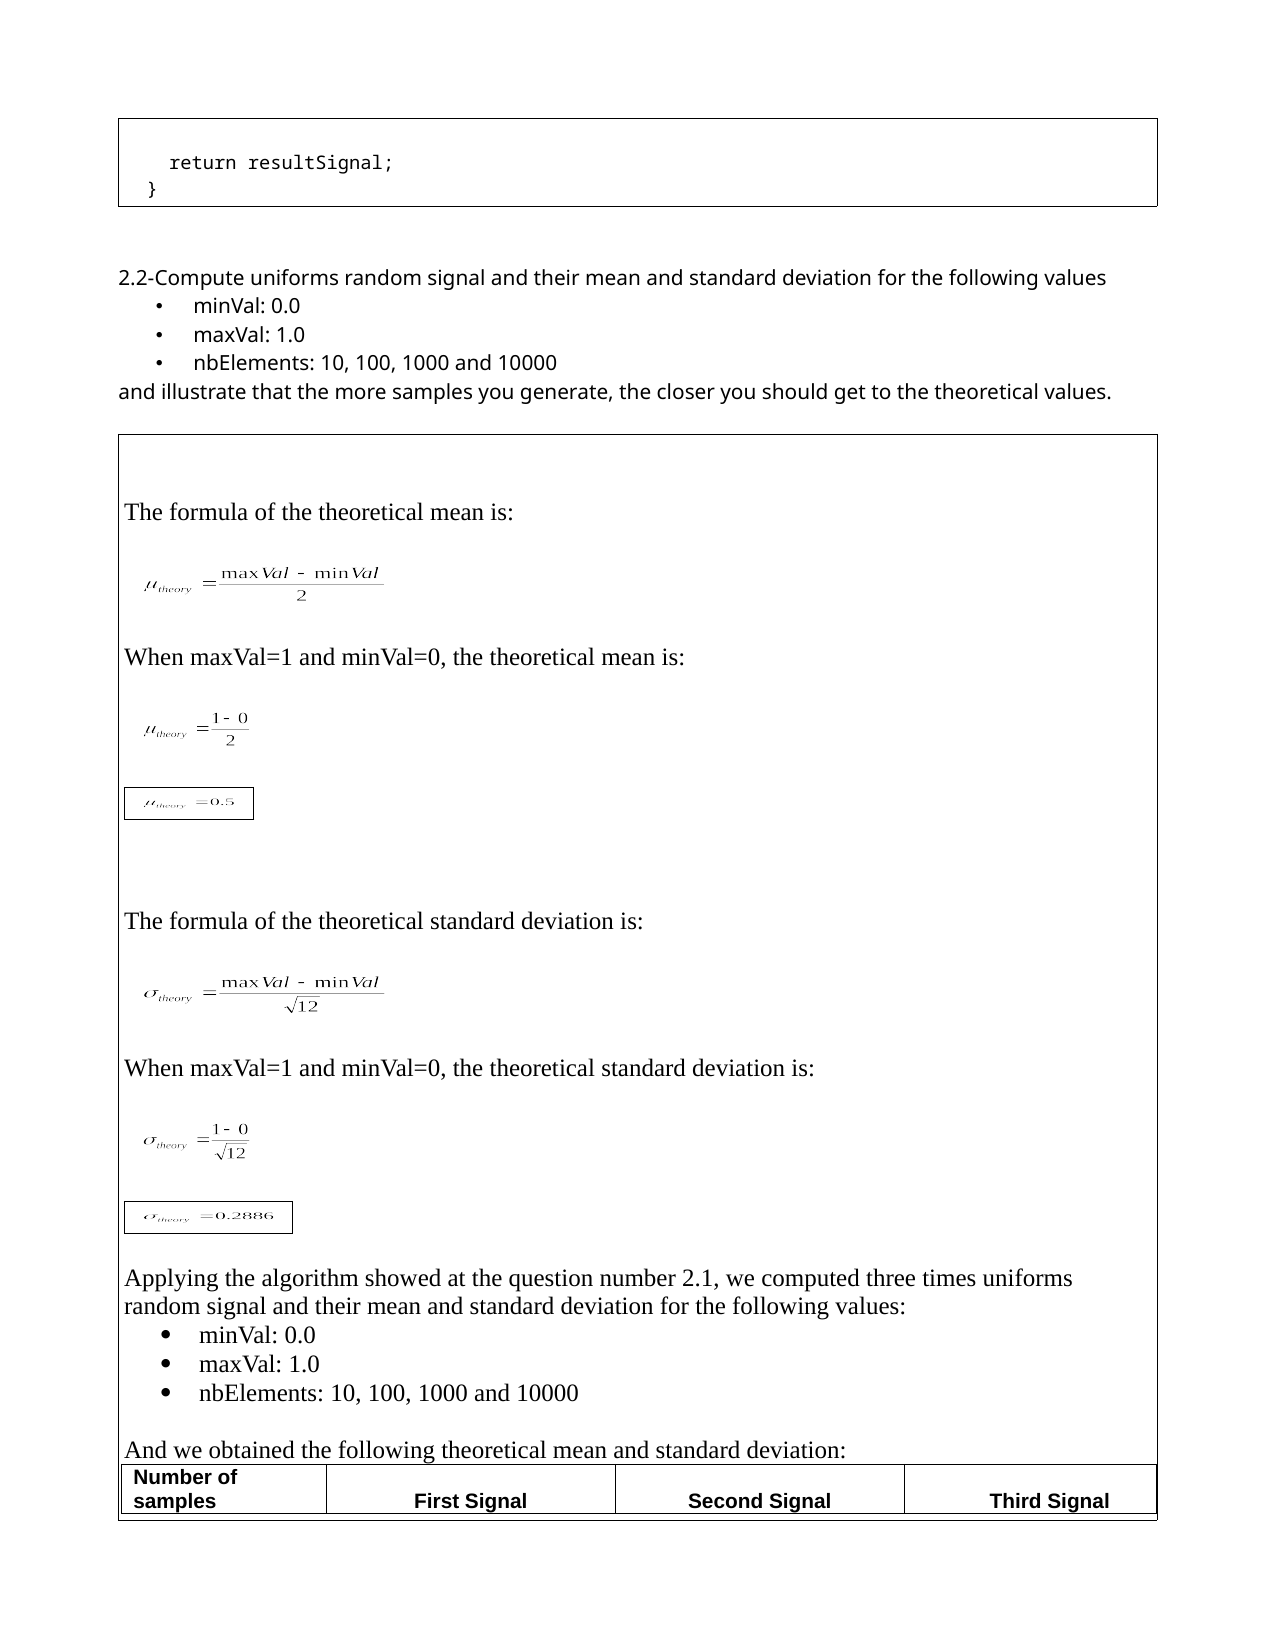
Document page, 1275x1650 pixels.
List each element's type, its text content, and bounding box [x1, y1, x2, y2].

table_header Number of samples [122, 1465, 326, 1513]
table_header Second Signal [616, 1465, 904, 1513]
table_header return resultSignal; } [119, 119, 1157, 206]
table_header Third Signal [905, 1465, 1156, 1513]
text 2.2-Compute uniforms random signal and their mean and standard deviation for the following values [118, 263, 1157, 292]
table_header First Signal [327, 1465, 615, 1513]
table_header The formula of the theoretical mean is: When maxVal=1 and minVal=0, the theoretical mean is: The formula of the theoretical standard deviation is: When maxVal=1 and minVal=0, the theoretical standard deviation is: Applying the algorithm showed at the question number 2.1, we computed three times uniforms random signal and their mean and standard deviation for the following values: minVal: 0.0 maxVal: 1.0 nbElements: 10, 100, 1000 and 10000 And we obtained the following theoretical mean and standard deviation: As we can see, the more samples we generate, the closer we get to the theoretical values of the mean and the standard deviation. [119, 435, 1157, 1519]
list minVal: 0.0 [156, 292, 1157, 320]
list nbElements: 10, 100, 1000 and 10000 [156, 348, 1157, 377]
text and illustrate that the more samples you generate, the closer you should get to the theoretical values. [118, 377, 1157, 405]
list maxVal: 1.0 [156, 320, 1157, 348]
